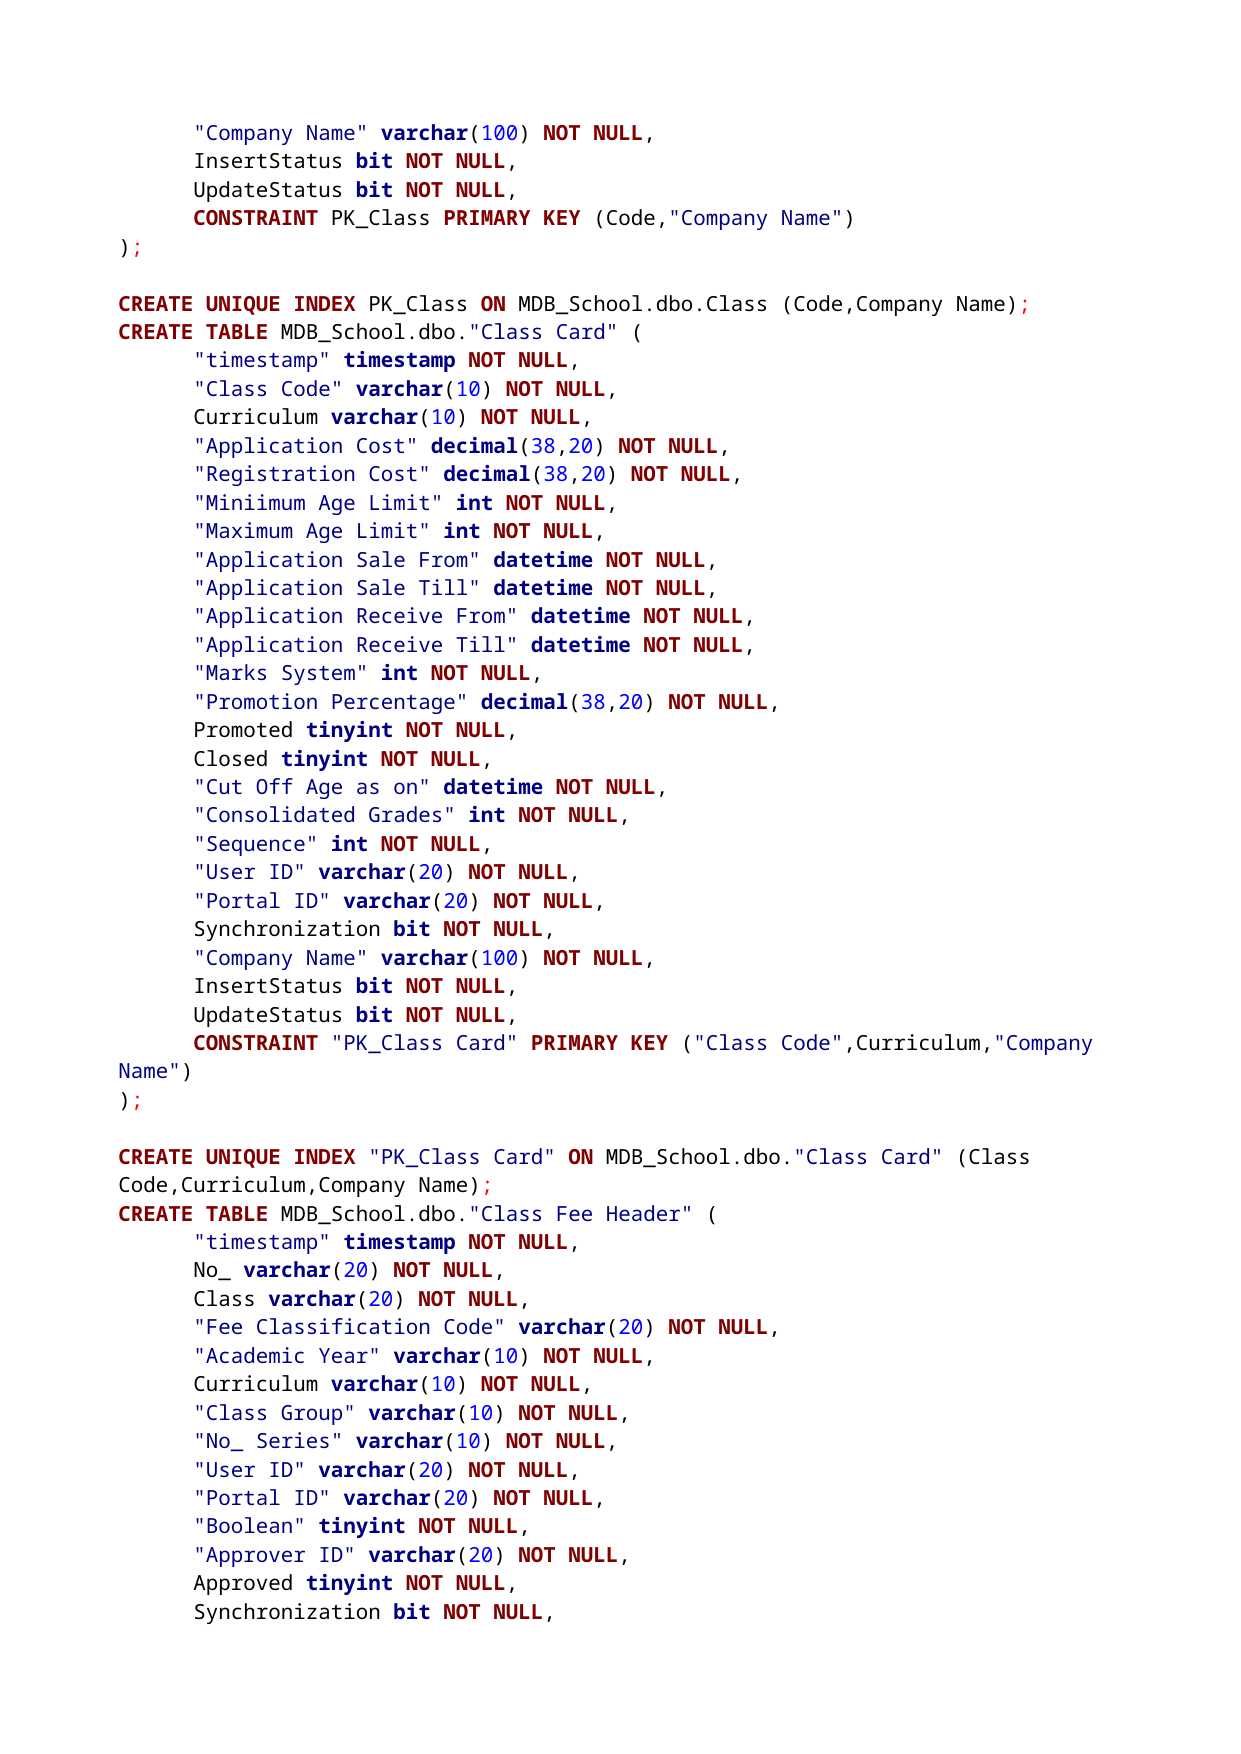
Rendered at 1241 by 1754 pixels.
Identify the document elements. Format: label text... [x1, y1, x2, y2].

text Curriculum varchar(10) NOT NULL, [118, 1369, 1122, 1398]
text "timestamp" timestamp NOT NULL, [118, 1227, 1122, 1256]
text "User ID" varchar(20) NOT NULL, [118, 857, 1122, 886]
text "Maximum Age Limit" int NOT NULL, [118, 516, 1122, 545]
text Class varchar(20) NOT NULL, [118, 1284, 1122, 1312]
text UpdateStatus bit NOT NULL, [118, 1000, 1122, 1028]
text CREATE UNIQUE INDEX PK_Class ON MDB_School.dbo.Class (Code,Company Name); [118, 289, 1122, 317]
text UpdateStatus bit NOT NULL, [118, 175, 1122, 203]
text "Portal ID" varchar(20) NOT NULL, [118, 886, 1122, 914]
text Synchronization bit NOT NULL, [118, 1597, 1122, 1625]
text CONSTRAINT "PK_Class Card" PRIMARY KEY ("Class Code",Curriculum,"Company Name") [118, 1028, 1122, 1085]
text "Marks System" int NOT NULL, [118, 658, 1122, 687]
text "Class Group" varchar(10) NOT NULL, [118, 1398, 1122, 1426]
text No_ varchar(20) NOT NULL, [118, 1256, 1122, 1284]
text CREATE UNIQUE INDEX "PK_Class Card" ON MDB_School.dbo."Class Card" (Class Code,Curriculum,Company Name); [118, 1142, 1122, 1199]
text "Cut Off Age as on" datetime NOT NULL, [118, 772, 1122, 801]
text CREATE TABLE MDB_School.dbo."Class Card" ( [118, 317, 1122, 346]
text "Application Cost" decimal(38,20) NOT NULL, [118, 431, 1122, 459]
text "Class Code" varchar(10) NOT NULL, [118, 374, 1122, 402]
text "Consolidated Grades" int NOT NULL, [118, 801, 1122, 829]
text "Miniimum Age Limit" int NOT NULL, [118, 488, 1122, 516]
text "Application Receive From" datetime NOT NULL, [118, 602, 1122, 630]
text "Company Name" varchar(100) NOT NULL, [118, 118, 1122, 147]
text "Approver ID" varchar(20) NOT NULL, [118, 1540, 1122, 1568]
text "Promotion Percentage" decimal(38,20) NOT NULL, [118, 687, 1122, 715]
text Curriculum varchar(10) NOT NULL, [118, 402, 1122, 431]
text "Registration Cost" decimal(38,20) NOT NULL, [118, 459, 1122, 488]
text InsertStatus bit NOT NULL, [118, 971, 1122, 1000]
text "Portal ID" varchar(20) NOT NULL, [118, 1483, 1122, 1512]
text ); [118, 232, 1122, 260]
text "Company Name" varchar(100) NOT NULL, [118, 943, 1122, 971]
text Promoted tinyint NOT NULL, [118, 715, 1122, 744]
text ); [118, 1085, 1122, 1113]
text "Application Receive Till" datetime NOT NULL, [118, 630, 1122, 658]
text Closed tinyint NOT NULL, [118, 744, 1122, 772]
text "Application Sale Till" datetime NOT NULL, [118, 573, 1122, 602]
text "Boolean" tinyint NOT NULL, [118, 1512, 1122, 1540]
text Synchronization bit NOT NULL, [118, 914, 1122, 943]
text "Sequence" int NOT NULL, [118, 829, 1122, 857]
text CONSTRAINT PK_Class PRIMARY KEY (Code,"Company Name") [118, 203, 1122, 232]
text InsertStatus bit NOT NULL, [118, 147, 1122, 175]
text "No_ Series" varchar(10) NOT NULL, [118, 1426, 1122, 1455]
text CREATE TABLE MDB_School.dbo."Class Fee Header" ( [118, 1199, 1122, 1227]
text "Fee Classification Code" varchar(20) NOT NULL, [118, 1312, 1122, 1341]
text "Application Sale From" datetime NOT NULL, [118, 545, 1122, 573]
text Approved tinyint NOT NULL, [118, 1568, 1122, 1597]
text "Academic Year" varchar(10) NOT NULL, [118, 1341, 1122, 1369]
text "User ID" varchar(20) NOT NULL, [118, 1455, 1122, 1483]
text "timestamp" timestamp NOT NULL, [118, 346, 1122, 374]
